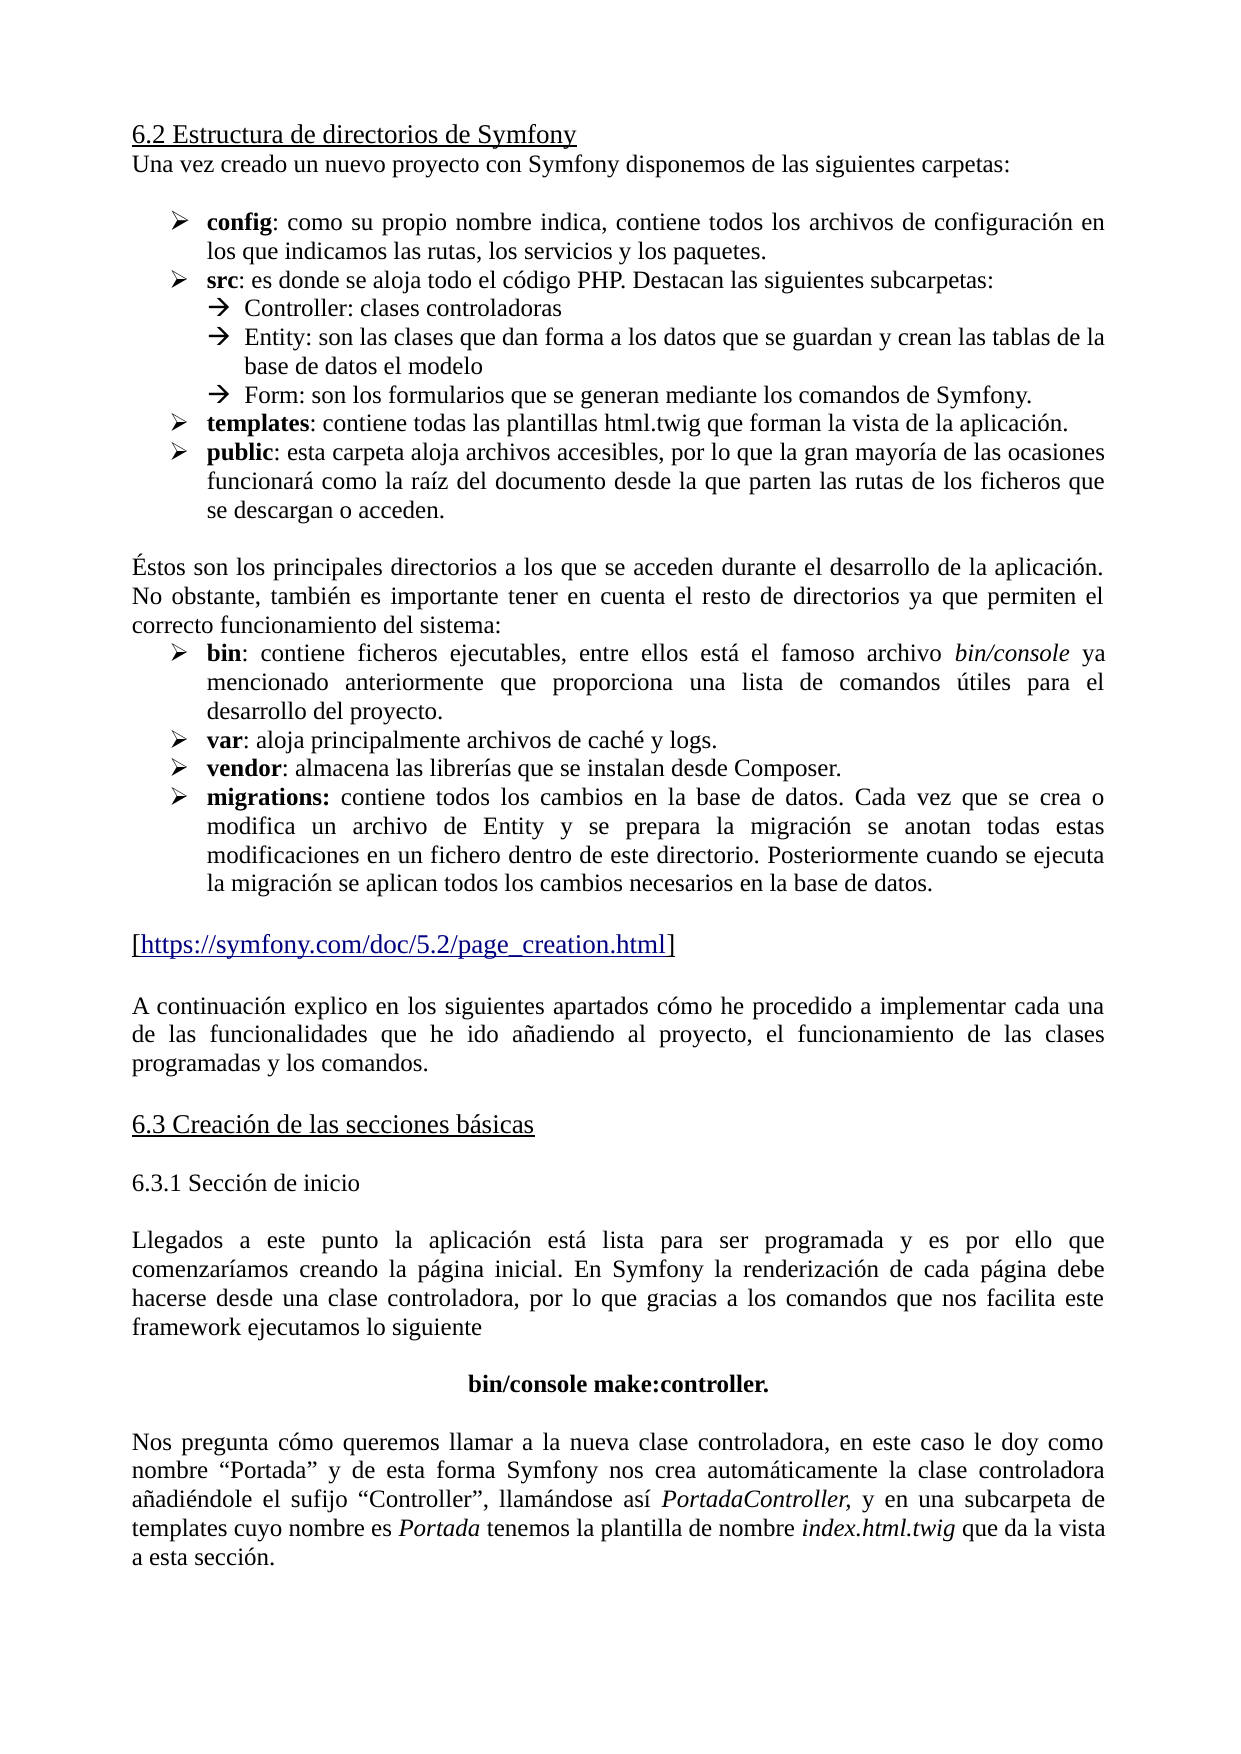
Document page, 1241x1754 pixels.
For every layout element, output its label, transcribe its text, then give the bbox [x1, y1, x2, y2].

list src: es donde se aloja todo el código PHP. Destacan las siguientes subcarpetas: [169, 265, 1106, 293]
list Form: son los formularios que se generan mediante los comandos de Symfony. [207, 380, 1106, 408]
text Una vez creado un nuevo proyecto con Symfony disponemos de las siguientes carpetas: [132, 149, 1106, 178]
text 6.2 Estructura de directorios de Symfony [132, 118, 1106, 149]
text 6.3 Creación de las secciones básicas [132, 1108, 1106, 1139]
list vendor: almacena las librerías que se instalan desde Composer. [169, 753, 1106, 782]
list config: como su propio nombre indica, contiene todos los archivos de configuración en los que indicamos las rutas, los servicios y los paquetes. [169, 207, 1106, 265]
text Éstos son los principales directorios a los que se acceden durante el desarrollo de la aplicación. No obstante, también es importante tener en cuenta el resto de directorios ya que permiten el correcto funcionamiento del sistema: [132, 552, 1106, 638]
list templates: contiene todas las plantillas html.twig que forman la vista de la aplicación. [169, 408, 1106, 437]
list var: aloja principalmente archivos de caché y logs. [169, 725, 1106, 753]
text bin/console make:controller. [132, 1369, 1106, 1398]
text Nos pregunta cómo queremos llamar a la nueva clase controladora, en este caso le doy como nombre “Portada” y de esta forma Symfony nos crea automáticamente la clase controladora añadiéndole el sufijo “Controller”, llamándose así PortadaController, y en una subcarpeta de templates cuyo nombre es Portada tenemos la plantilla de nombre index.html.twig que da la vista a esta sección. [132, 1427, 1106, 1571]
list Entity: son las clases que dan forma a los datos que se guardan y crean las tablas de la base de datos el modelo [207, 322, 1106, 380]
text Llegados a este punto la aplicación está lista para ser programada y es por ello que comenzaríamos creando la página inicial. En Symfony la renderización de cada página debe hacerse desde una clase controladora, por lo que gracias a los comandos que nos facilita este framework ejecutamos lo siguiente [132, 1226, 1106, 1341]
text 6.3.1 Sección de inicio [132, 1168, 1106, 1197]
list migrations: contiene todos los cambios en la base de datos. Cada vez que se crea o modifica un archivo de Entity y se prepara la migración se anotan todas estas modificaciones en un fichero dentro de este directorio. Posteriormente cuando se ejecuta la migración se aplican todos los cambios necesarios en la base de datos. [169, 782, 1106, 897]
text A continuación explico en los siguientes apartados cómo he procedido a implementar cada una de las funcionalidades que he ido añadiendo al proyecto, el funcionamiento de las clases programadas y los comandos. [132, 991, 1106, 1077]
list Controller: clases controladoras [207, 293, 1106, 322]
list public: esta carpeta aloja archivos accesibles, por lo que la gran mayoría de las ocasiones funcionará como la raíz del documento desde la que parten las rutas de los ficheros que se descargan o acceden. [169, 437, 1106, 523]
list bin: contiene ficheros ejecutables, entre ellos está el famoso archivo bin/console ya mencionado anteriormente que proporciona una lista de comandos útiles para el desarrollo del proyecto. [169, 638, 1106, 725]
text [https://symfony.com/doc/5.2/page_creation.html] [132, 928, 1106, 959]
